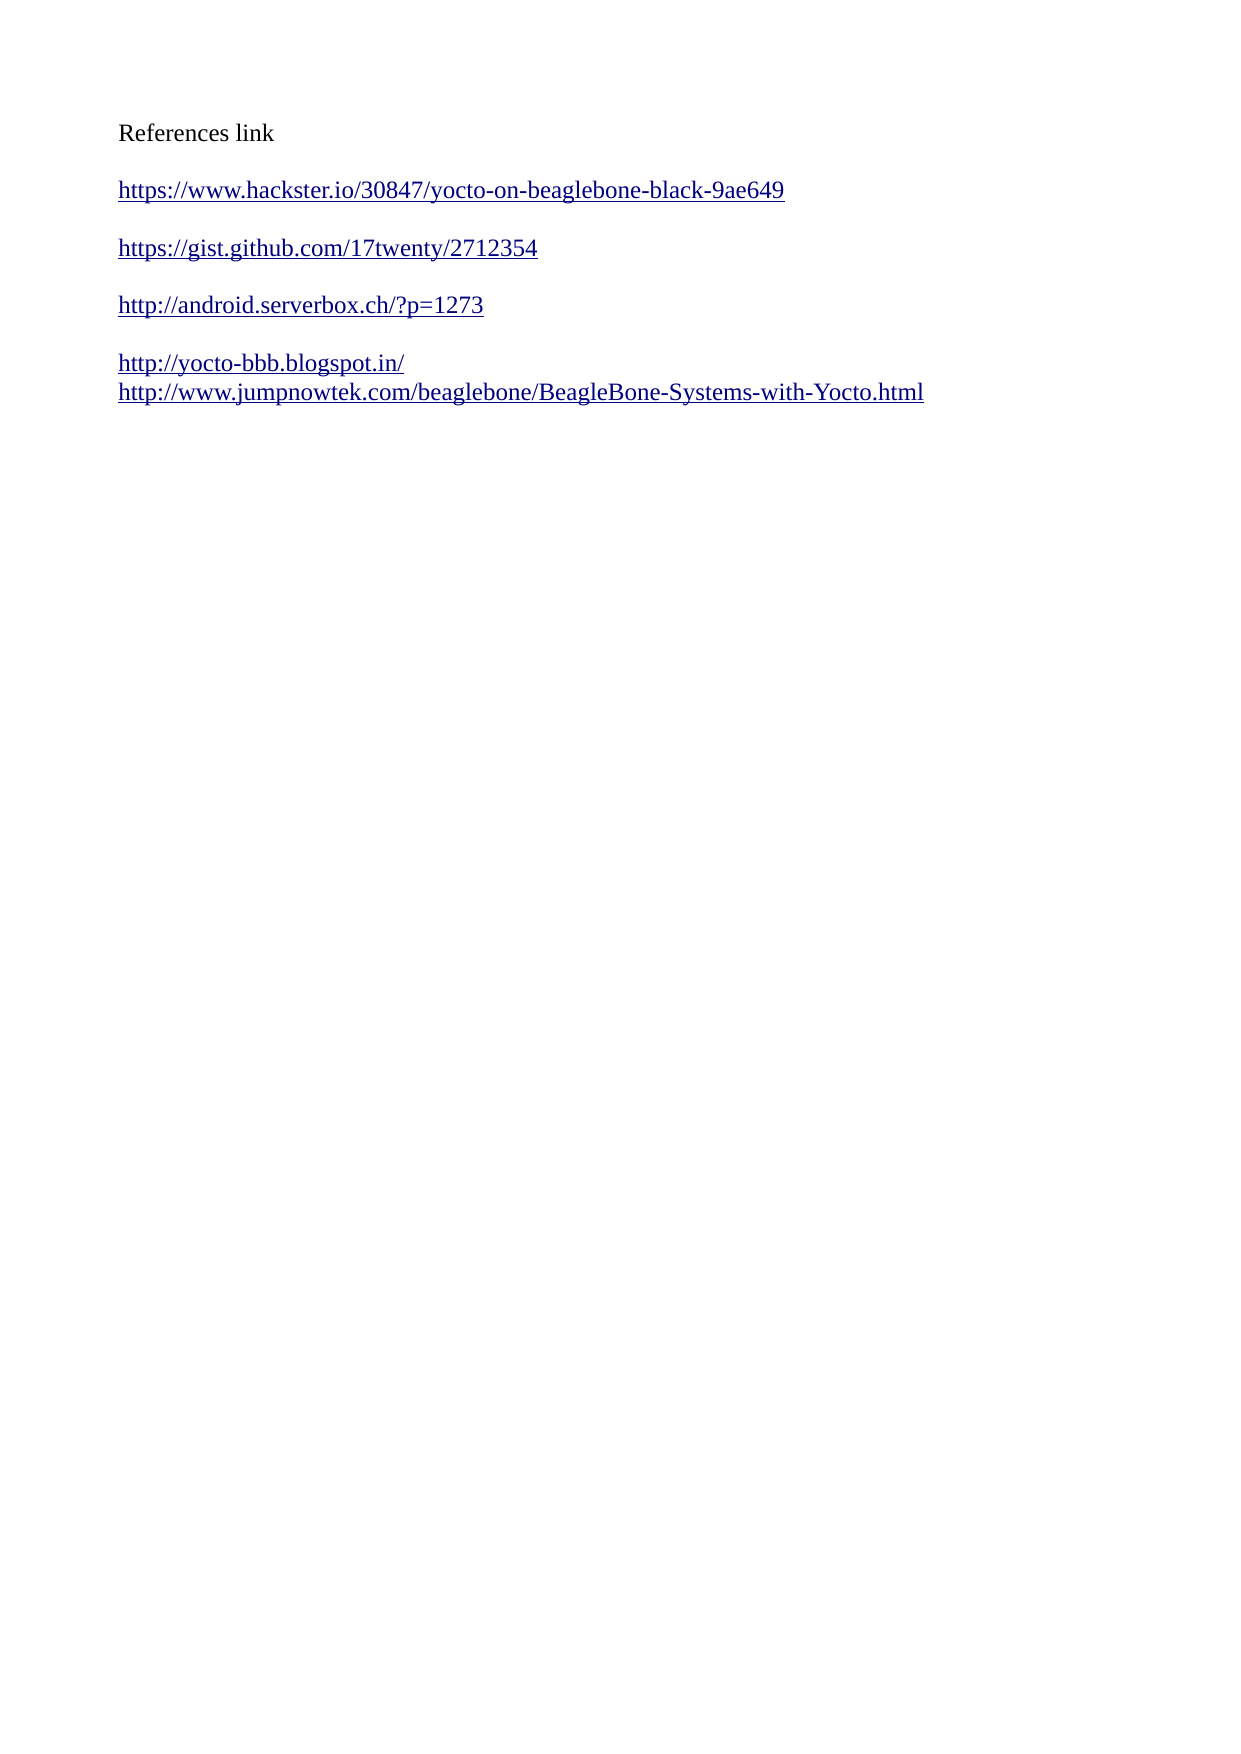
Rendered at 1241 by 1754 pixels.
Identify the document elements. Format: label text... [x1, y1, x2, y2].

text http://www.jumpnowtek.com/beaglebone/BeagleBone-Systems-with-Yocto.html [118, 377, 1122, 406]
text http://android.serverbox.ch/?p=1273 [118, 291, 1122, 319]
text https://gist.github.com/17twenty/2712354 [118, 233, 1122, 262]
text http://yocto-bbb.blogspot.in/ [118, 348, 1122, 377]
text https://www.hackster.io/30847/yocto-on-beaglebone-black-9ae649 [118, 176, 1122, 204]
text References link [118, 118, 1122, 147]
